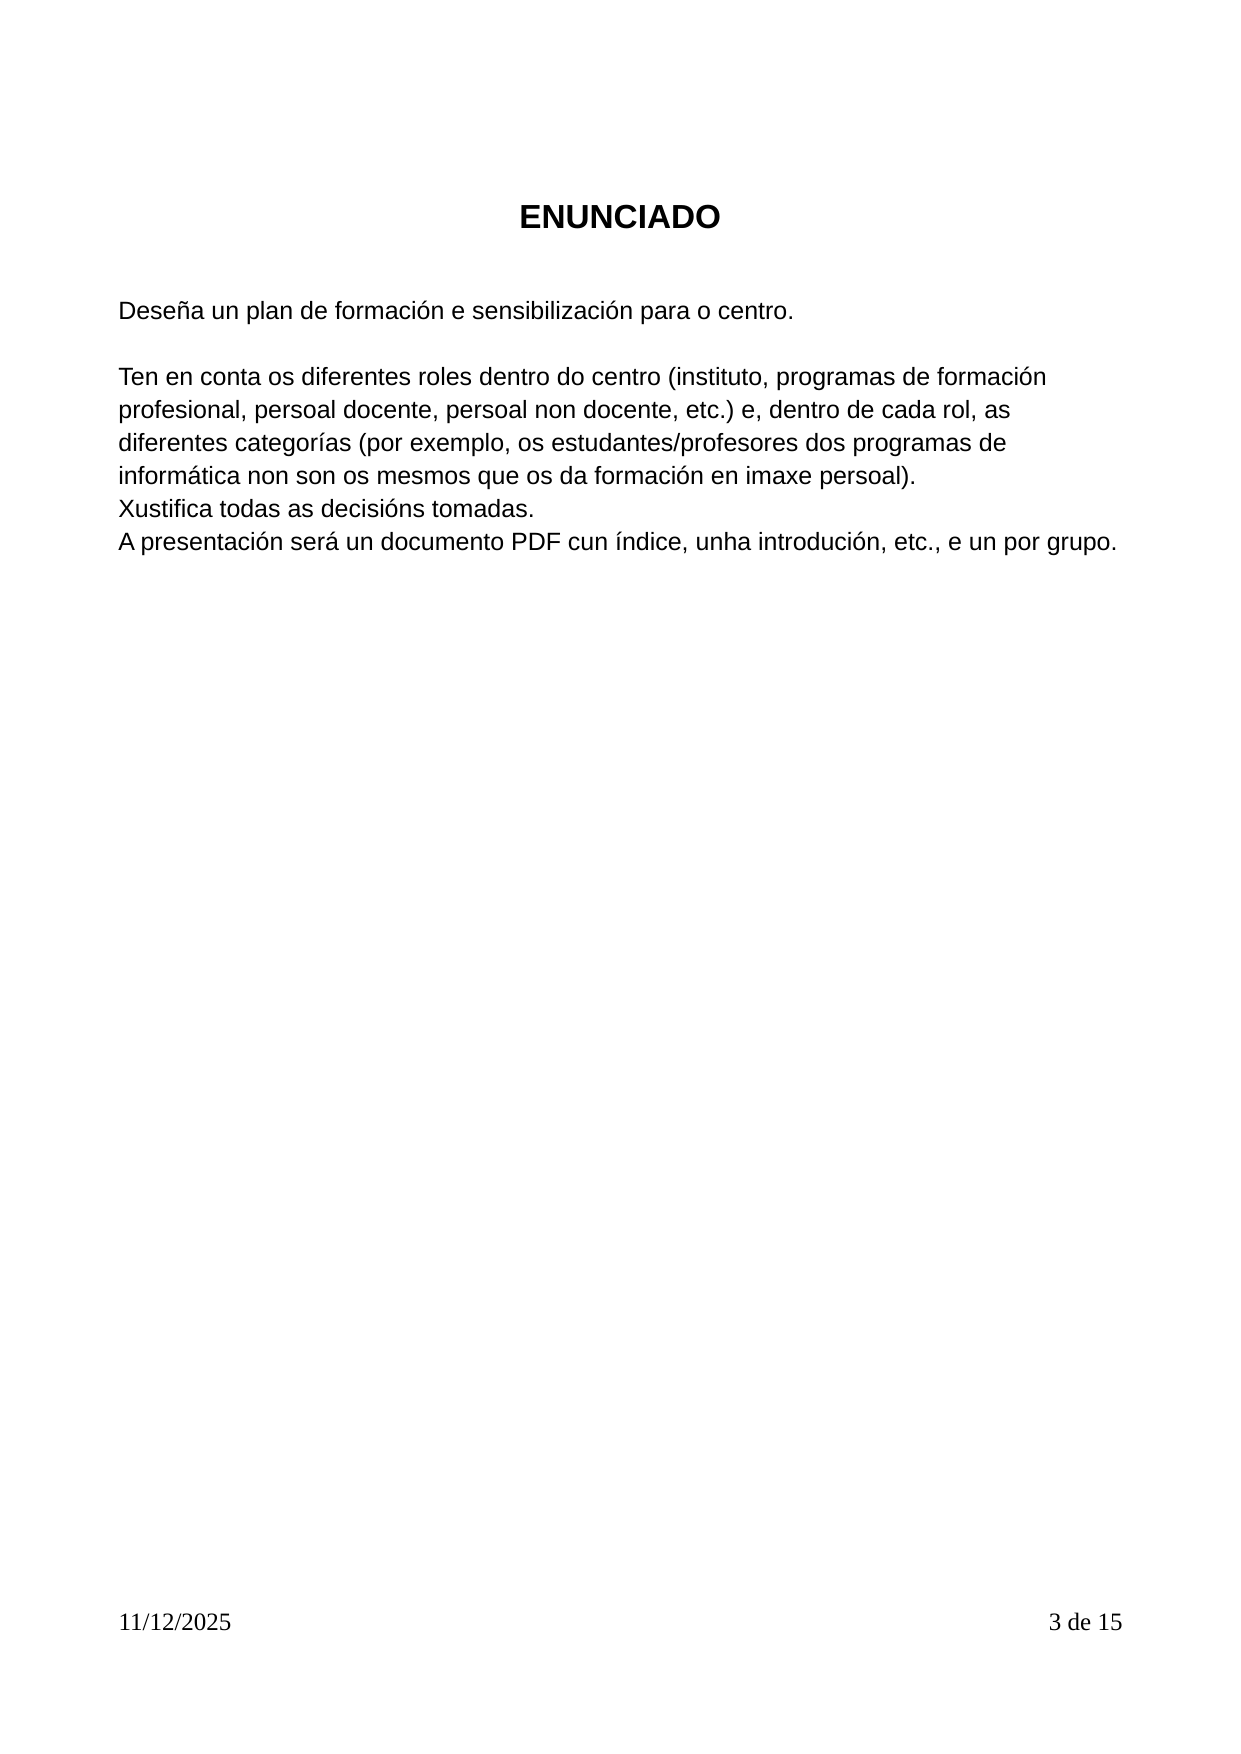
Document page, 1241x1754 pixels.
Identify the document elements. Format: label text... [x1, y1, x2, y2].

subtitle ENUNCIADO [118, 197, 1122, 236]
text Deseña un plan de formación e sensibilización para o centro. Ten en conta os diferentes roles dentro do centro (instituto, programas de formación profesional, persoal docente, persoal non docente, etc.) e, dentro de cada rol, as diferentes categorías (por exemplo, os estudantes/profesores dos programas de informática non son os mesmos que os da formación en imaxe persoal). Xustifica todas as decisións tomadas. A presentación será un documento PDF cun índice, unha introdución, etc., e un por grupo. [118, 296, 1122, 556]
